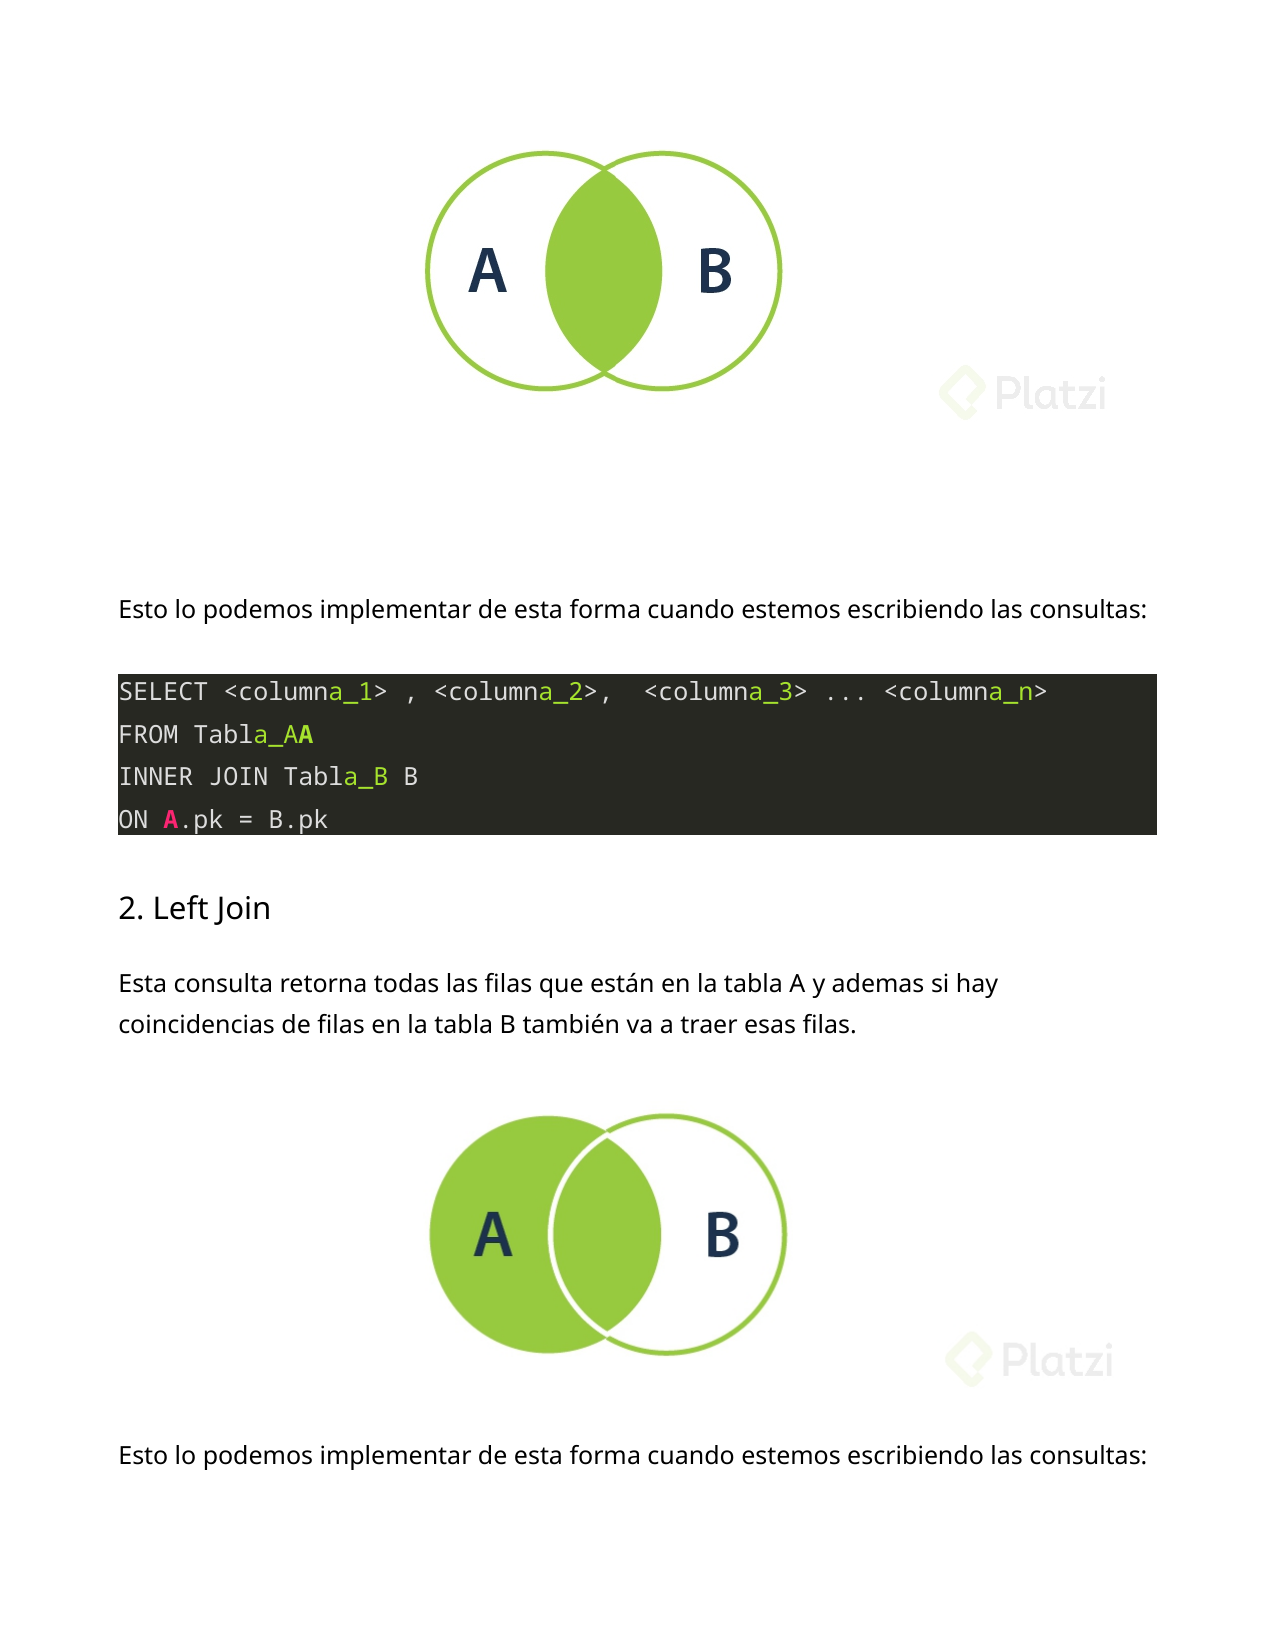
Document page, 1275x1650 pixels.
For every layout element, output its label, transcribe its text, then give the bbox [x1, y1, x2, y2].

picture [118, 118, 1114, 423]
text Esto lo podemos implementar de esta forma cuando estemos escribiendo las consultas: [118, 592, 1157, 626]
picture [118, 1083, 1122, 1391]
text INNER JOIN Tabla_B B [118, 759, 1157, 793]
text Esta consulta retorna todas las filas que están en la tabla A y ademas si hay coincidencias de filas en la tabla B también va a traer esas filas. [118, 966, 1157, 1040]
text Esto lo podemos implementar de esta forma cuando estemos escribiendo las consultas: [118, 1438, 1157, 1472]
text SELECT <columna_1> , <columna_2>, <columna_3> ... <columna_n> [118, 674, 1157, 708]
text ON A.pk = B.pk [118, 801, 1157, 835]
subtitle 2. Left Join [118, 886, 1157, 929]
text FROM Tabla_AA [118, 716, 1157, 750]
